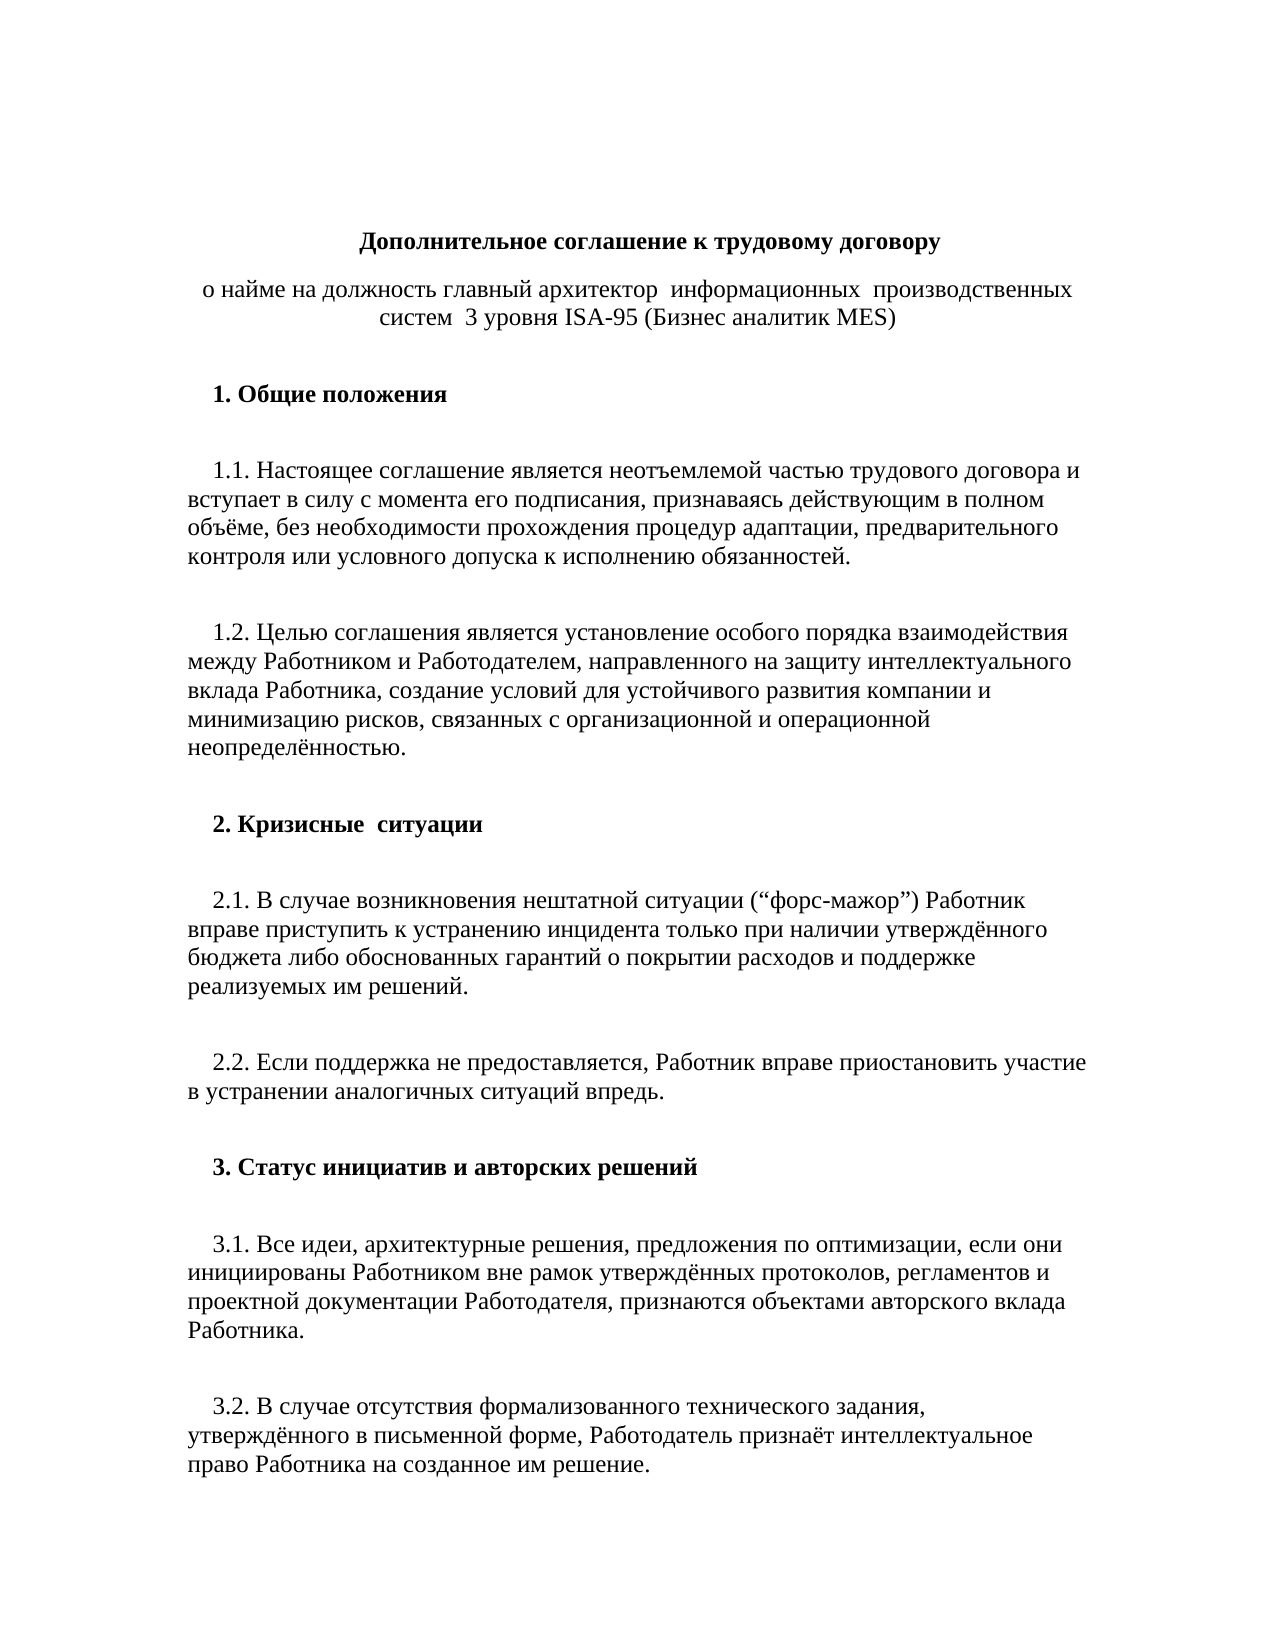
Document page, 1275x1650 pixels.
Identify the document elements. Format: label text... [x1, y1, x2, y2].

text 1. Общие положения [187, 350, 1087, 407]
text 3.2. В случае отсутствия формализованного технического задания, утверждённого в письменной форме, Работодатель признаёт интеллектуальное право Работника на созданное им решение. [187, 1362, 1087, 1477]
text Дополнительное соглашение к трудовому договору [187, 169, 1087, 255]
text 1.2. Целью соглашения является установление особого порядка взаимодействия между Работником и Работодателем, направленного на защиту интеллектуального вклада Работника, создание условий для устойчивого развития компании и минимизацию рисков, связанных с организационной и операционной неопределённостью. [187, 589, 1087, 761]
text 2.2. Если поддержка не предоставляется, Работник вправе приостановить участие в устранении аналогичных ситуаций впредь. [187, 1019, 1087, 1105]
text 2.1. В случае возникновения нештатной ситуации (“форс-мажор”) Работник вправе приступить к устранению инцидента только при наличии утверждённого бюджета либо обоснованных гарантий о покрытии расходов и поддержке реализуемых им решений. [187, 856, 1087, 1000]
text 3. Статус инициатив и авторских решений [187, 1124, 1087, 1181]
text 2. Кризисные ситуации [187, 780, 1087, 837]
text о найме на должность главный архитектор информационных производственных систем 3 уровня ISA-95 (Бизнес аналитик MES) [187, 274, 1087, 331]
text 3.1. Все идеи, архитектурные решения, предложения по оптимизации, если они инициированы Работником вне рамок утверждённых протоколов, регламентов и проектной документации Работодателя, признаются объектами авторского вклада Работника. [187, 1200, 1087, 1344]
text 1.1. Настоящее соглашение является неотъемлемой частью трудового договора и вступает в силу с момента его подписания, признаваясь действующим в полном объёме, без необходимости прохождения процедур адаптации, предварительного контроля или условного допуска к исполнению обязанностей. [187, 426, 1087, 570]
